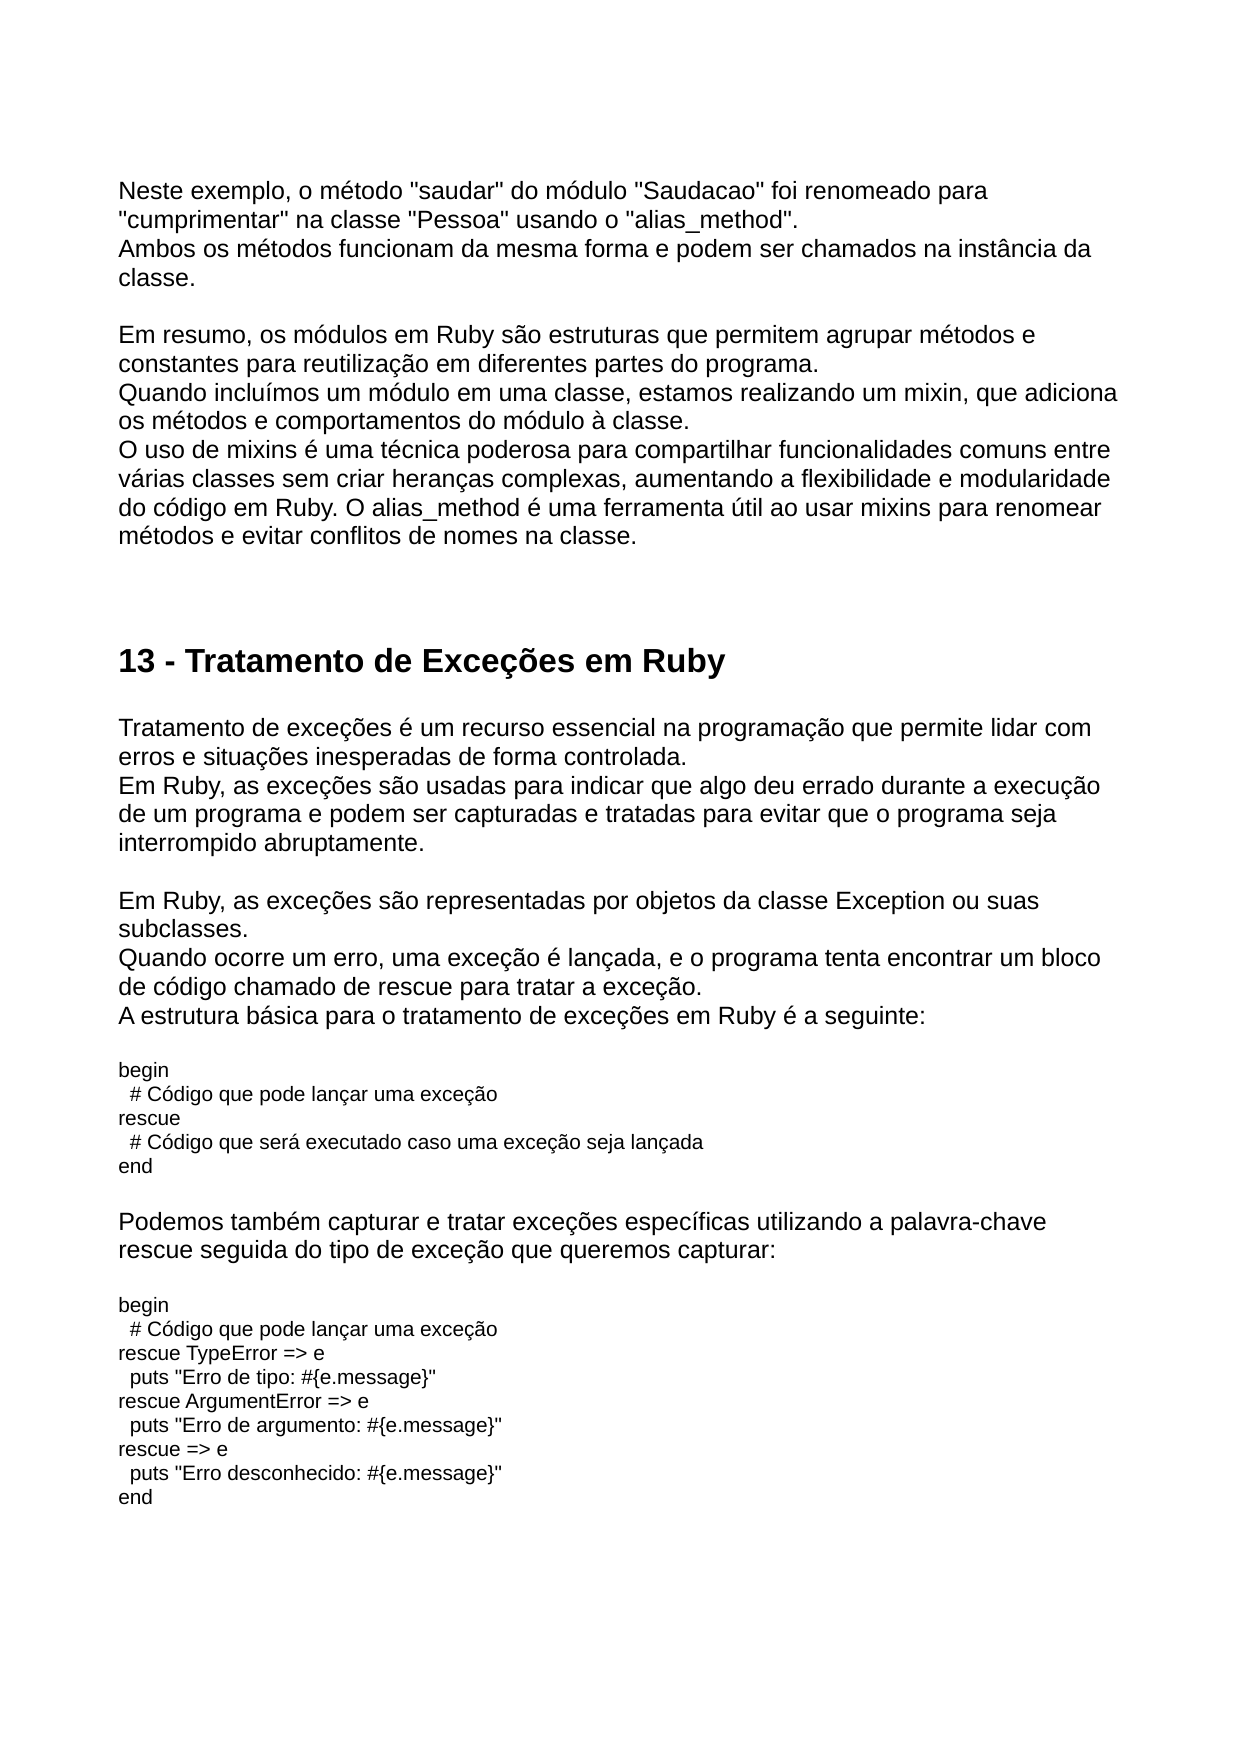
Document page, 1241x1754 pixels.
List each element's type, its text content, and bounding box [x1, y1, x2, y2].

text # Código que será executado caso uma exceção seja lançada [118, 1130, 1122, 1154]
text Neste exemplo, o método "saudar" do módulo "Saudacao" foi renomeado para "cumprimentar" na classe "Pessoa" usando o "alias_method". [118, 176, 1122, 234]
text begin [118, 1293, 1122, 1317]
text Em resumo, os módulos em Ruby são estruturas que permitem agrupar métodos e constantes para reutilização em diferentes partes do programa. [118, 320, 1122, 378]
text A estrutura básica para o tratamento de exceções em Ruby é a seguinte: [118, 1001, 1122, 1029]
text Quando ocorre um erro, uma exceção é lançada, e o programa tenta encontrar um bloco de código chamado de rescue para tratar a exceção. [118, 943, 1122, 1001]
text end [118, 1154, 1122, 1178]
text O uso de mixins é uma técnica poderosa para compartilhar funcionalidades comuns entre várias classes sem criar heranças complexas, aumentando a flexibilidade e modularidade do código em Ruby. O alias_method é uma ferramenta útil ao usar mixins para renomear métodos e evitar conflitos de nomes na classe. [118, 435, 1122, 550]
text rescue => e [118, 1437, 1122, 1461]
text Em Ruby, as exceções são usadas para indicar que algo deu errado durante a execução de um programa e podem ser capturadas e tratadas para evitar que o programa seja interrompido abruptamente. [118, 771, 1122, 857]
text puts "Erro desconhecido: #{e.message}" [118, 1461, 1122, 1484]
text 13 - Tratamento de Exceções em Ruby [118, 641, 1122, 679]
text Podemos também capturar e tratar exceções específicas utilizando a palavra-chave rescue seguida do tipo de exceção que queremos capturar: [118, 1207, 1122, 1264]
text puts "Erro de argumento: #{e.message}" [118, 1413, 1122, 1437]
text end [118, 1484, 1122, 1508]
text Em Ruby, as exceções são representadas por objetos da classe Exception ou suas subclasses. [118, 886, 1122, 943]
text rescue [118, 1106, 1122, 1130]
text Tratamento de exceções é um recurso essencial na programação que permite lidar com erros e situações inesperadas de forma controlada. [118, 713, 1122, 771]
text rescue ArgumentError => e [118, 1389, 1122, 1413]
text puts "Erro de tipo: #{e.message}" [118, 1365, 1122, 1389]
text rescue TypeError => e [118, 1341, 1122, 1365]
text begin [118, 1058, 1122, 1082]
text Ambos os métodos funcionam da mesma forma e podem ser chamados na instância da classe. [118, 234, 1122, 291]
text # Código que pode lançar uma exceção [118, 1317, 1122, 1341]
text Quando incluímos um módulo em uma classe, estamos realizando um mixin, que adiciona os métodos e comportamentos do módulo à classe. [118, 378, 1122, 435]
text # Código que pode lançar uma exceção [118, 1082, 1122, 1106]
